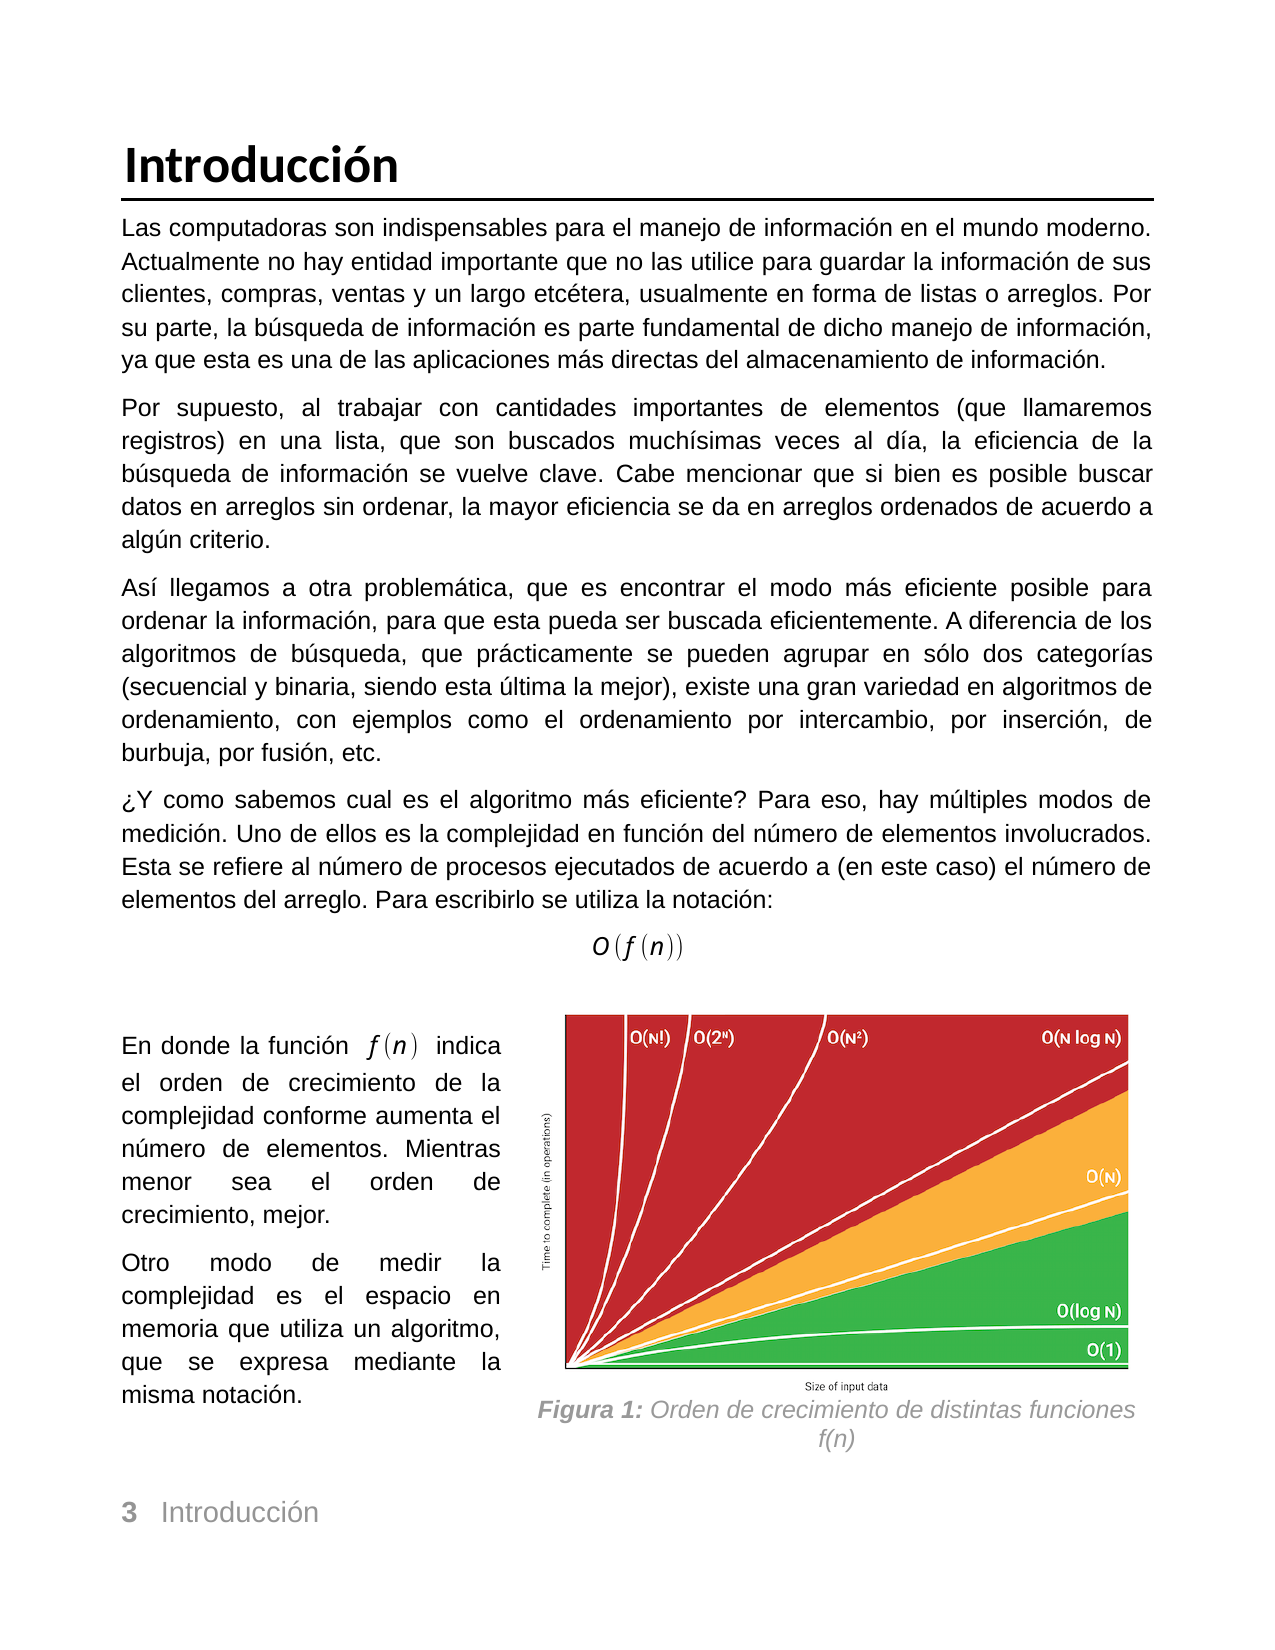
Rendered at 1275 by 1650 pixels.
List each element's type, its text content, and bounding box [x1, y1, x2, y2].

text Por supuesto, al trabajar con cantidades importantes de elementos (que llamaremos registros) en una lista, que son buscados muchísimas veces al día, la eficiencia de la búsqueda de información se vuelve clave. Cabe mencionar que si bien es posible buscar datos en arreglos sin ordenar, la mayor eficiencia se da en arreglos ordenados de acuerdo a algún criterio. [121, 393, 1154, 554]
text Las computadoras son indispensables para el manejo de información en el mundo moderno. Actualmente no hay entidad importante que no las utilice para guardar la información de sus clientes, compras, ventas y un largo etcétera, usualmente en forma de listas o arreglos. Por su parte, la búsqueda de información es parte fundamental de dicho manejo de información, ya que esta es una de las aplicaciones más directas del almacenamiento de información. [121, 213, 1154, 374]
subtitle Introducción [121, 128, 1154, 198]
picture [536, 1012, 1141, 1395]
text Figura 1: Orden de crecimiento de distintas funciones f(n) [520, 1012, 1156, 1452]
text ¿Y como sabemos cual es el algoritmo más eficiente? Para eso, hay múltiples modos de medición. Uno de ellos es la complejidad en función del número de elementos involucrados. Esta se refiere al número de procesos ejecutados de acuerdo a (en este caso) el número de elementos del arreglo. Para escribirlo se utiliza la notación: [121, 786, 1154, 913]
text En donde la funciónindica el orden de crecimiento de la complejidad conforme aumenta el número de elementos. Mientras menor sea el orden de crecimiento, mejor. [121, 1031, 520, 1229]
text Otro modo de medir la complejidad es el espacio en memoria que utiliza un algoritmo, que se expresa mediante la misma notación. [121, 1248, 520, 1409]
text Así llegamos a otra problemática, que es encontrar el modo más eficiente posible para ordenar la información, para que esta pueda ser buscada eficientemente. A diferencia de los algoritmos de búsqueda, que prácticamente se pueden agrupar en sólo dos categorías (secuencial y binaria, siendo esta última la mejor), existe una gran variedad en algoritmos de ordenamiento, con ejemplos como el ordenamiento por intercambio, por inserción, de burbuja, por fusión, etc. [121, 573, 1154, 767]
